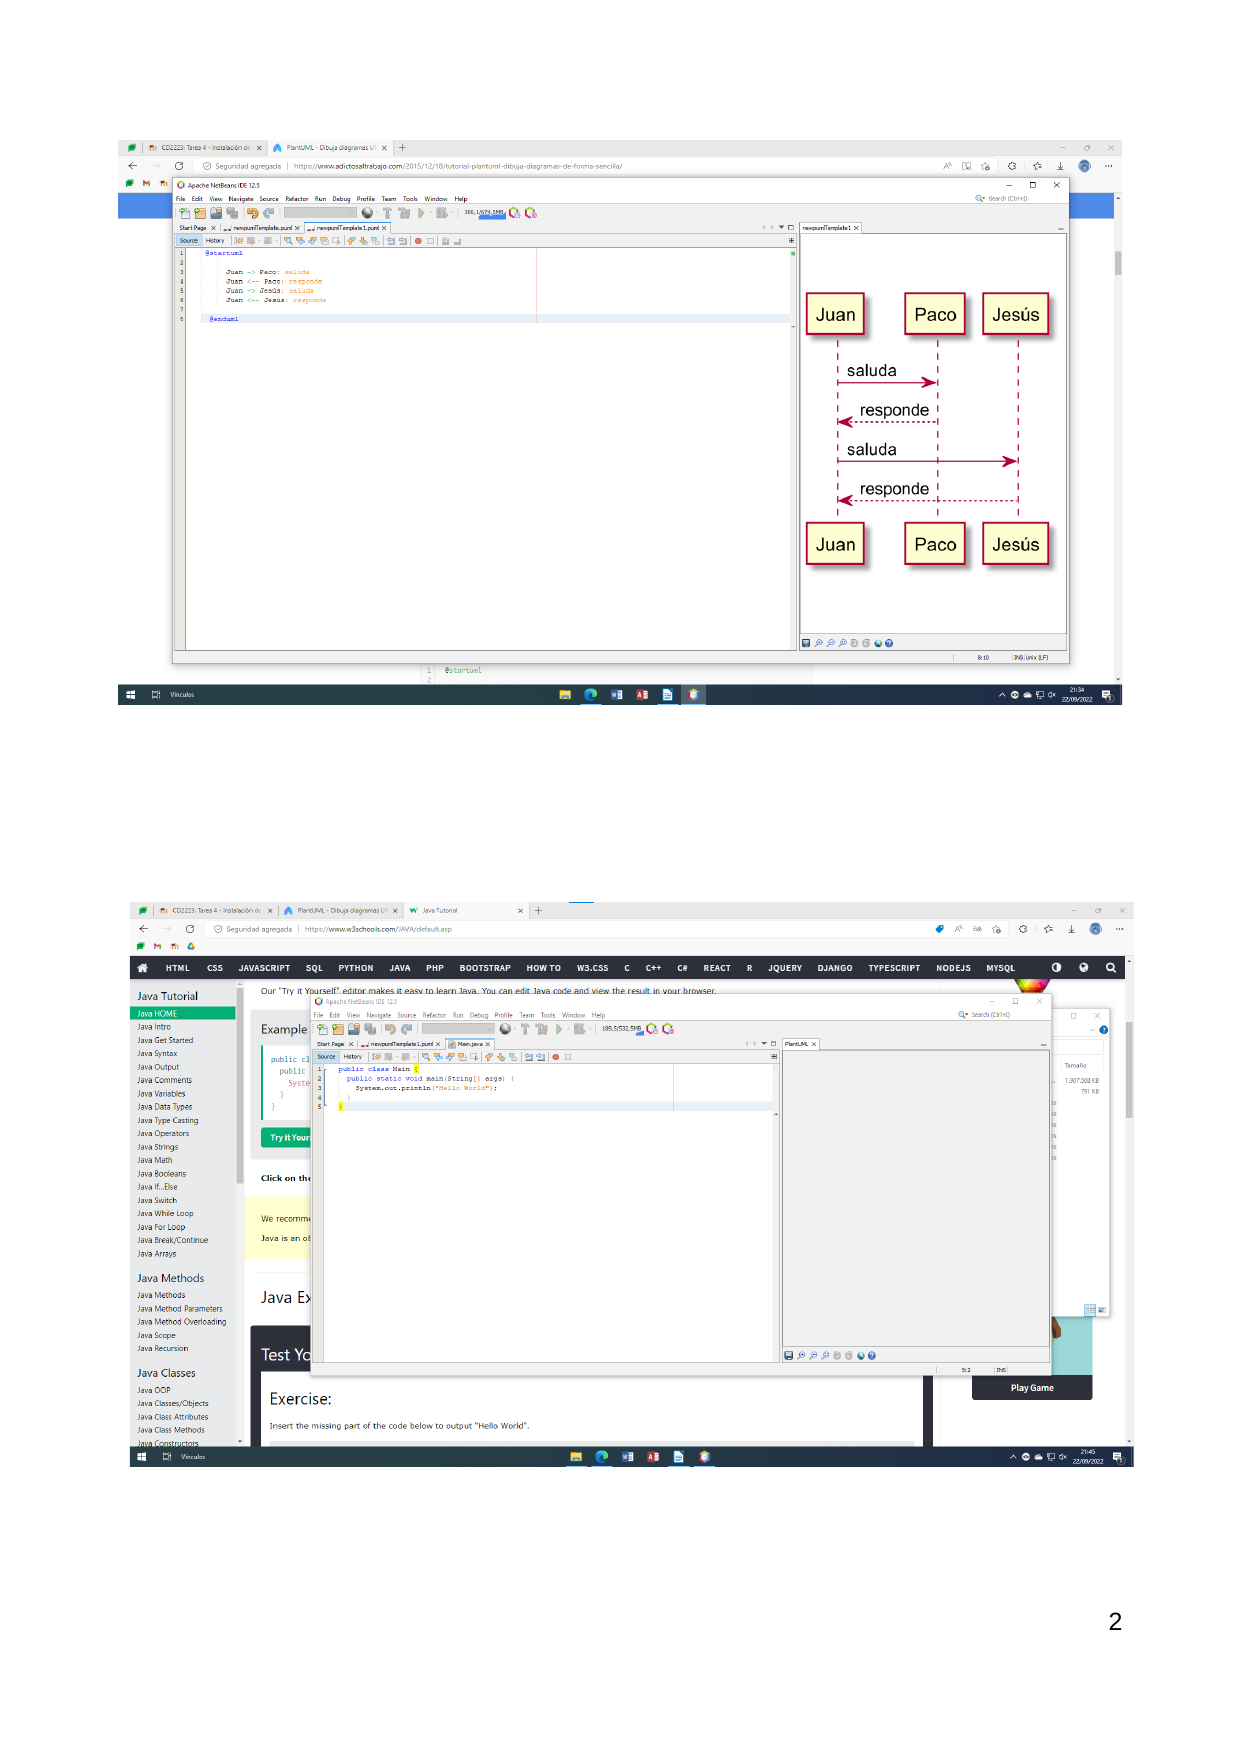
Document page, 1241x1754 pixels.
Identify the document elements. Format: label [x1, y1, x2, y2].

picture [129, 902, 1134, 1467]
picture [118, 140, 1123, 705]
